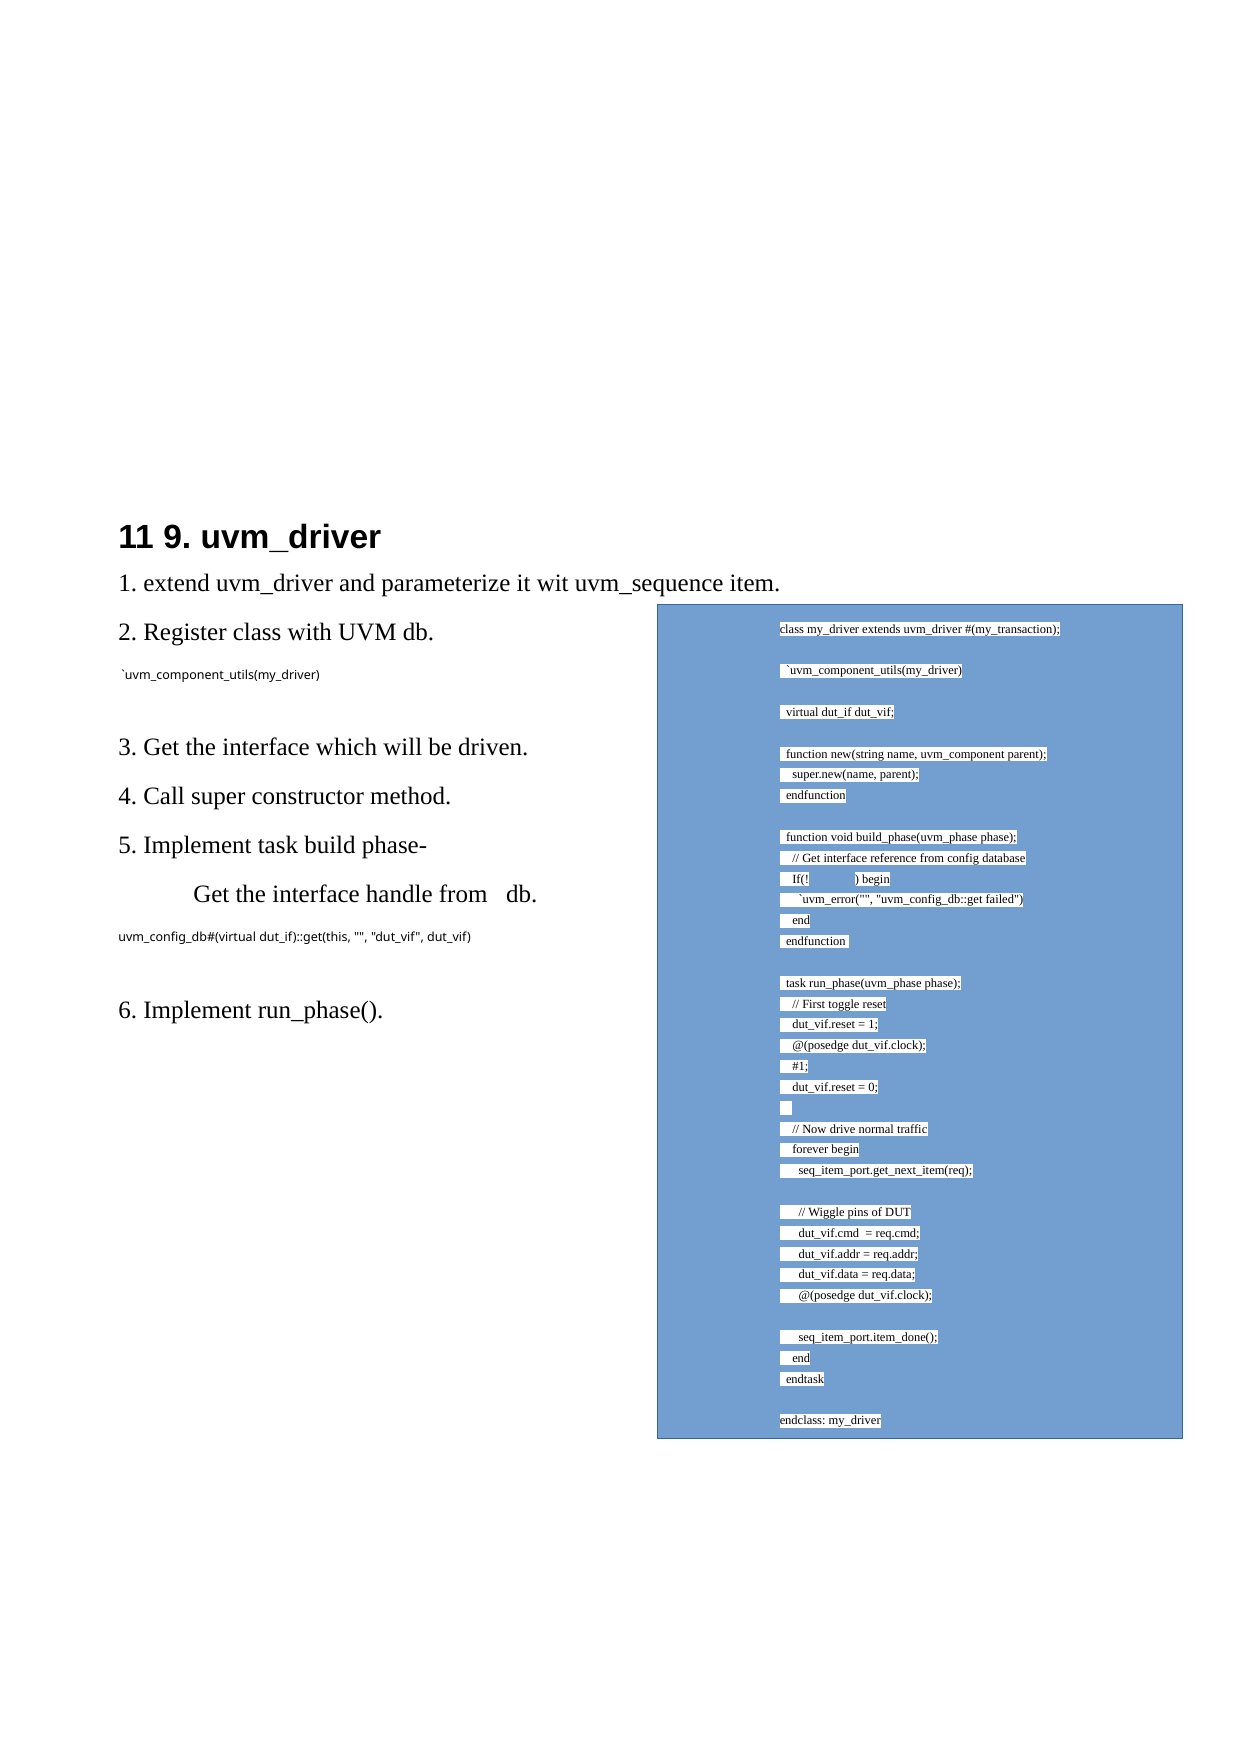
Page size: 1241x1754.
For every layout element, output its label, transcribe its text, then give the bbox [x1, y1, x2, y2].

text 4. Call super constructor method. [118, 781, 657, 810]
subtitle 9. uvm_driver [118, 517, 1122, 556]
text `uvm_component_utils(my_driver) [118, 666, 657, 683]
text 1. extend uvm_driver and parameterize it wit uvm_sequence item. [118, 568, 1122, 597]
text 2. Register class with UVM db. [118, 617, 657, 646]
text uvm_config_db#(virtual dut_if)::get(this, "", "dut_vif", dut_vif) [118, 928, 657, 946]
text 5. Implement task build phase- [118, 830, 657, 859]
text 6. Implement run_phase(). [118, 995, 657, 1023]
text Get the interface handle from db. [118, 879, 657, 908]
text 3. Get the interface which will be driven. [118, 732, 657, 761]
